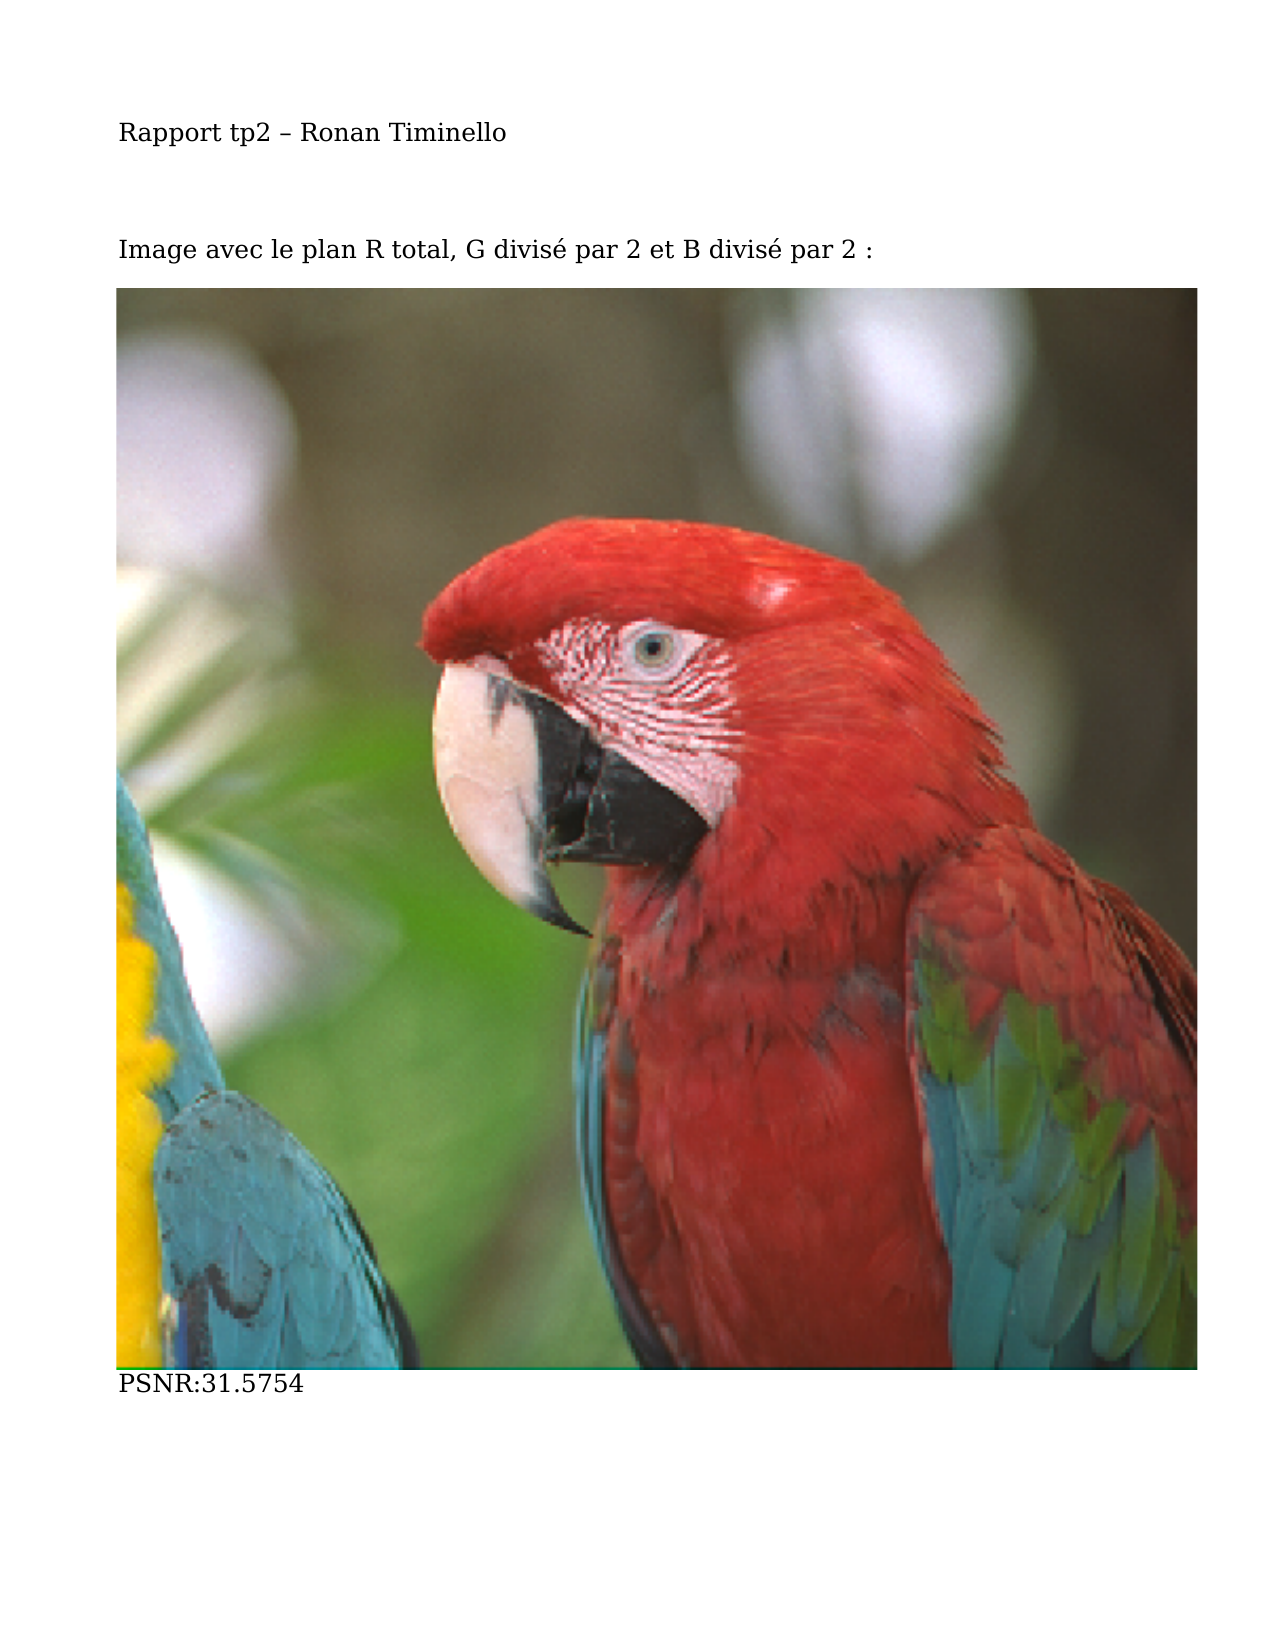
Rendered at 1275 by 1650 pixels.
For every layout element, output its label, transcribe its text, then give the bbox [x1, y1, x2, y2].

text PSNR:31.5754 [118, 1370, 1157, 1399]
text [118, 264, 1157, 288]
picture [116, 288, 1198, 1370]
text Rapport tp2 – Ronan Timinello [118, 118, 1157, 147]
text Image avec le plan R total, G divisé par 2 et B divisé par 2 : [118, 235, 1157, 264]
